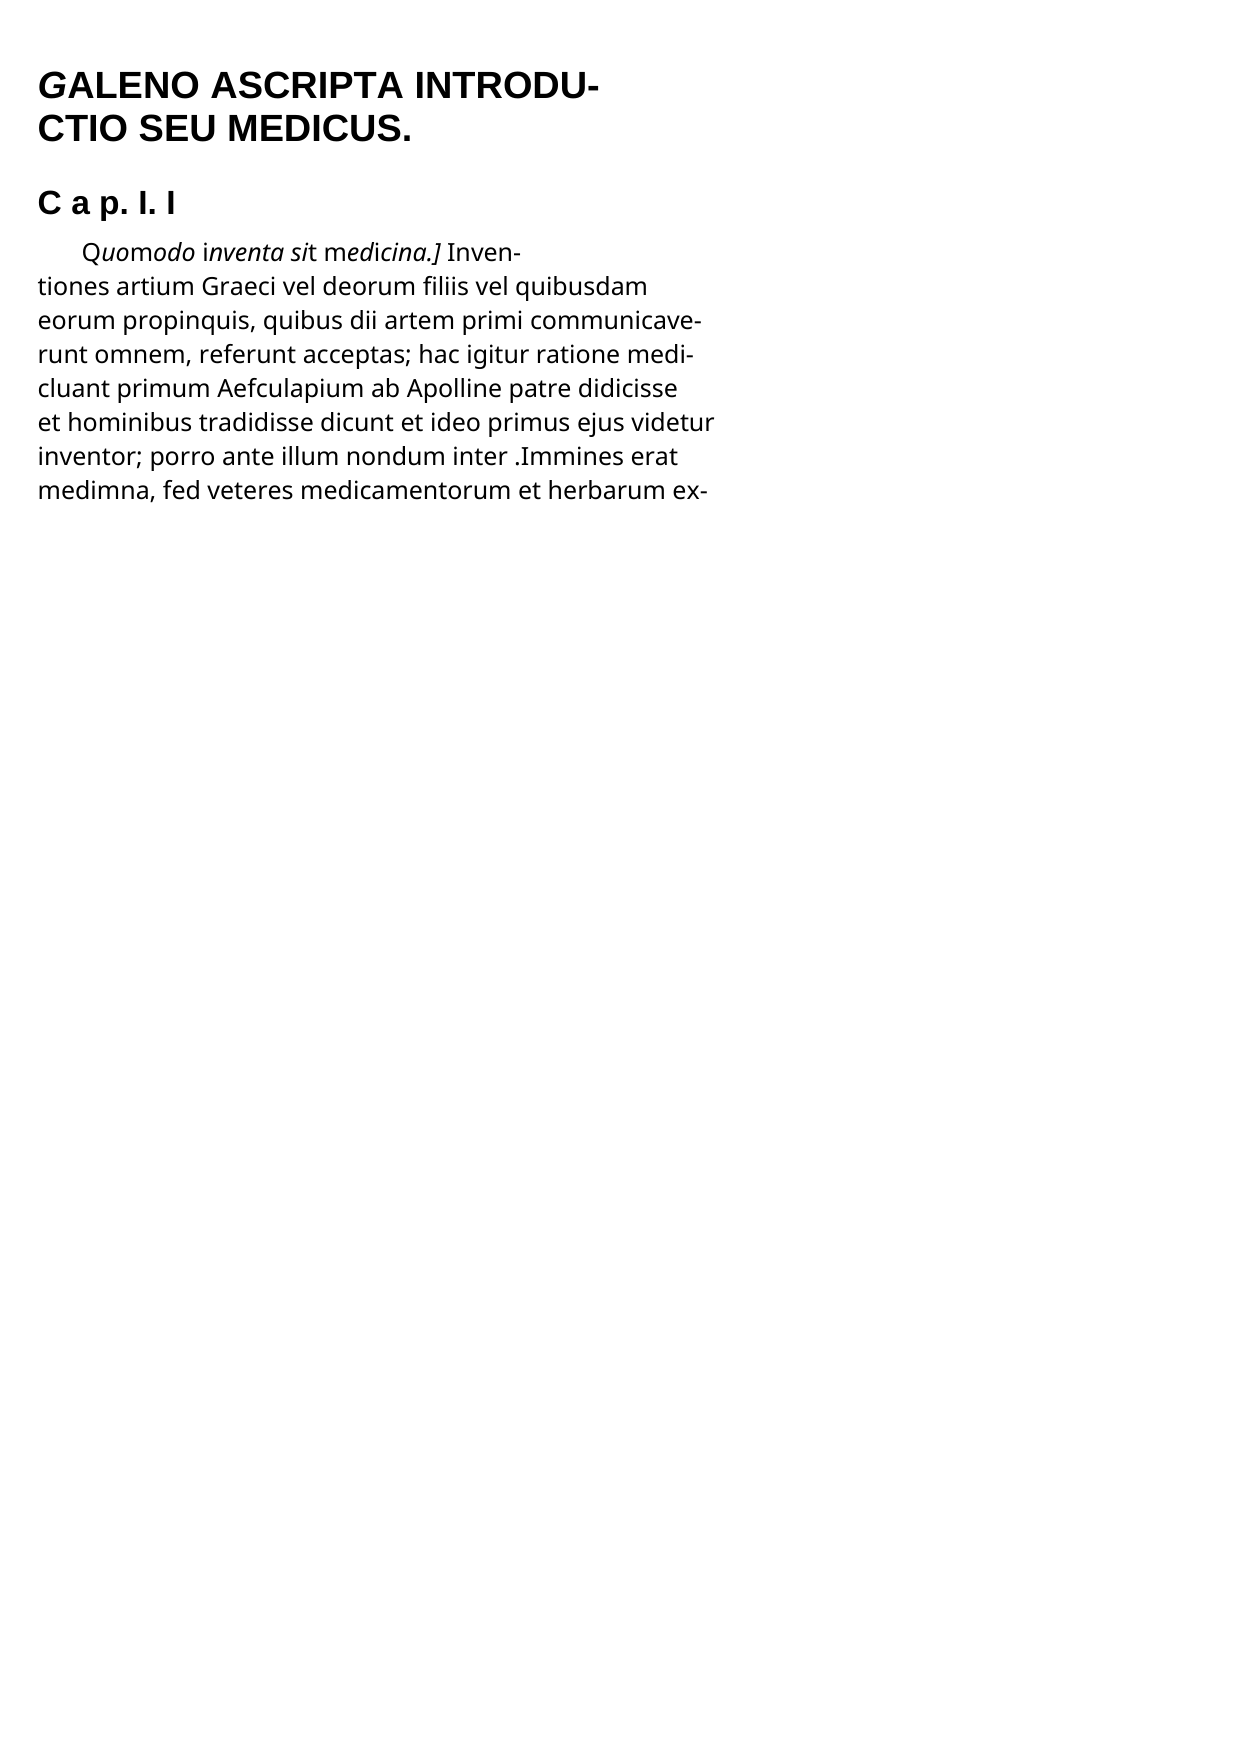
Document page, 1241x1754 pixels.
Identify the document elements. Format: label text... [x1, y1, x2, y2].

subtitle C a p. I. I [37, 183, 1203, 222]
text Quomodo inventa sit medicina.] Inven- tiones artium Graeci vel deorum filiis vel quibusdam eorum propinquis, quibus dii artem primi communicave- runt omnem, referunt acceptas; hac igitur ratione medi- cluant primum Aefculapium ab Apolline patre didicisse et hominibus tradidisse dicunt et ideo primus ejus videtur inventor; porro ante illum nondum inter .Immines erat medimna, fed veteres medicamentorum et herbarum ex- [37, 234, 1203, 507]
subtitle GALENO ASCRIPTA INTRODU- CTIO SEU MEDICUS. [37, 62, 1203, 150]
